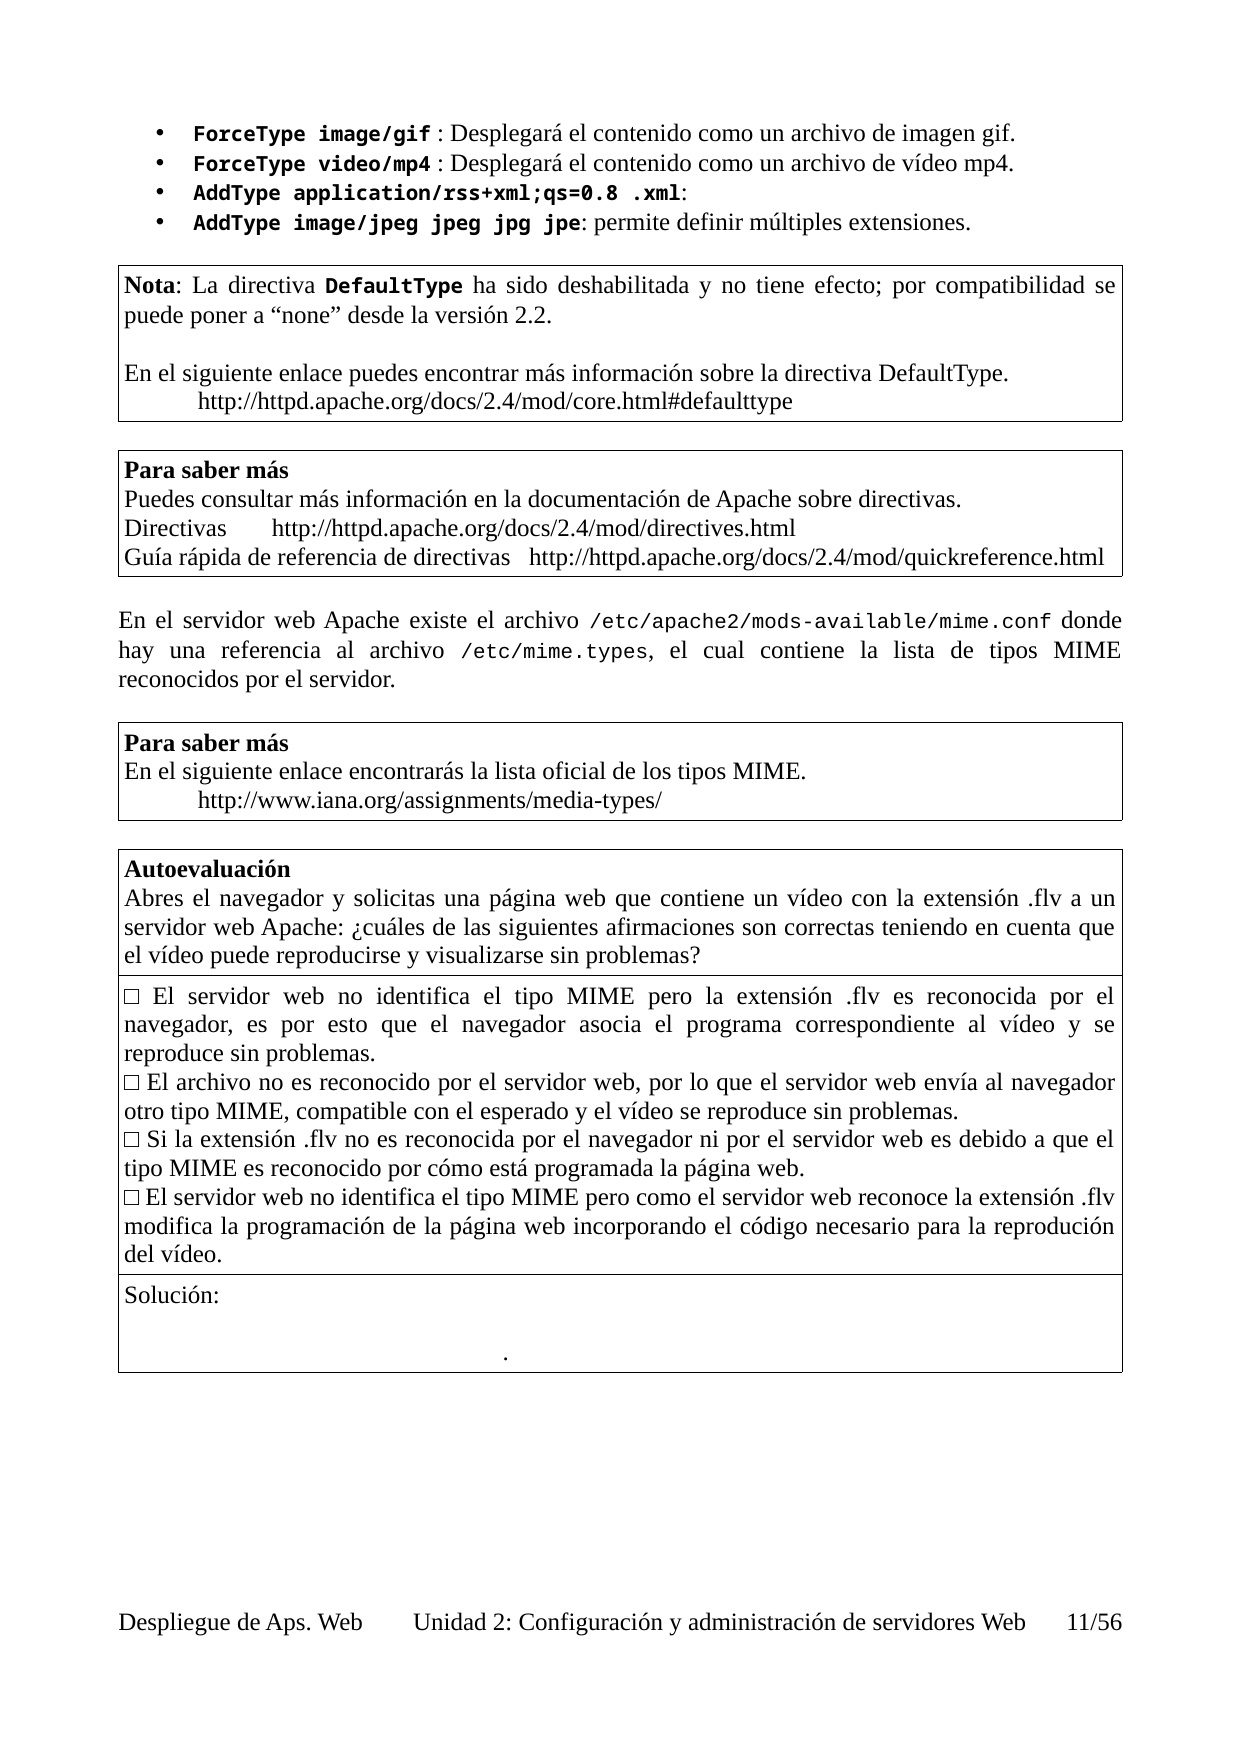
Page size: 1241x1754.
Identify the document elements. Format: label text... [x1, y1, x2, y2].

list AddType image/jpeg jpeg jpg jpe: permite definir múltiples extensiones. [156, 207, 1122, 236]
table_cell Solución: Las respuestas 1ª y 3ª son correctas. El archivo se reproduce porque el tipo MIME viene especificado por el código programado en la página web o porque el programa asociado supone el tipo de archivo mediante su extensión. [119, 1275, 1122, 1372]
list ForceType video/mp4 : Desplegará el contenido como un archivo de vídeo mp4. [156, 148, 1122, 177]
list ForceType image/gif : Desplegará el contenido como un archivo de imagen gif. [156, 118, 1122, 148]
text En el servidor web Apache existe el archivo /etc/apache2/mods-available/mime.conf donde hay una referencia al archivo /etc/mime.types, el cual contiene la lista de tipos MIME reconocidos por el servidor. [118, 605, 1122, 693]
table_cell □ El servidor web no identifica el tipo MIME pero la extensión .flv es reconocida por el navegador, es por esto que el navegador asocia el programa correspondiente al vídeo y se reproduce sin problemas. □ El archivo no es reconocido por el servidor web, por lo que el servidor web envía al navegador otro tipo MIME, compatible con el esperado y el vídeo se reproduce sin problemas. □ Si la extensión .flv no es reconocida por el navegador ni por el servidor web es debido a que el tipo MIME es reconocido por cómo está programada la página web. □ El servidor web no identifica el tipo MIME pero como el servidor web reconoce la extensión .flv modifica la programación de la página web incorporando el código necesario para la reprodución del vídeo. [119, 976, 1122, 1274]
table_header Nota: La directiva DefaultType ha sido deshabilitada y no tiene efecto; por compatibilidad se puede poner a “none” desde la versión 2.2. En el siguiente enlace puedes encontrar más información sobre la directiva DefaultType. http://httpd.apache.org/docs/2.4/mod/core.html#defaulttype [119, 266, 1122, 421]
table_header Autoevaluación Abres el navegador y solicitas una página web que contiene un vídeo con la extensión .flv a un servidor web Apache: ¿cuáles de las siguientes afirmaciones son correctas teniendo en cuenta que el vídeo puede reproducirse y visualizarse sin problemas? [119, 850, 1122, 975]
table_header Para saber más Puedes consultar más información en la documentación de Apache sobre directivas. Directivas http://httpd.apache.org/docs/2.4/mod/directives.html Guía rápida de referencia de directivas http://httpd.apache.org/docs/2.4/mod/quickreference.html [119, 451, 1122, 576]
table_header Para saber más En el siguiente enlace encontrarás la lista oficial de los tipos MIME. http://www.iana.org/assignments/media-types/ [119, 723, 1122, 819]
list AddType application/rss+xml;qs=0.8 .xml: [156, 177, 1122, 207]
